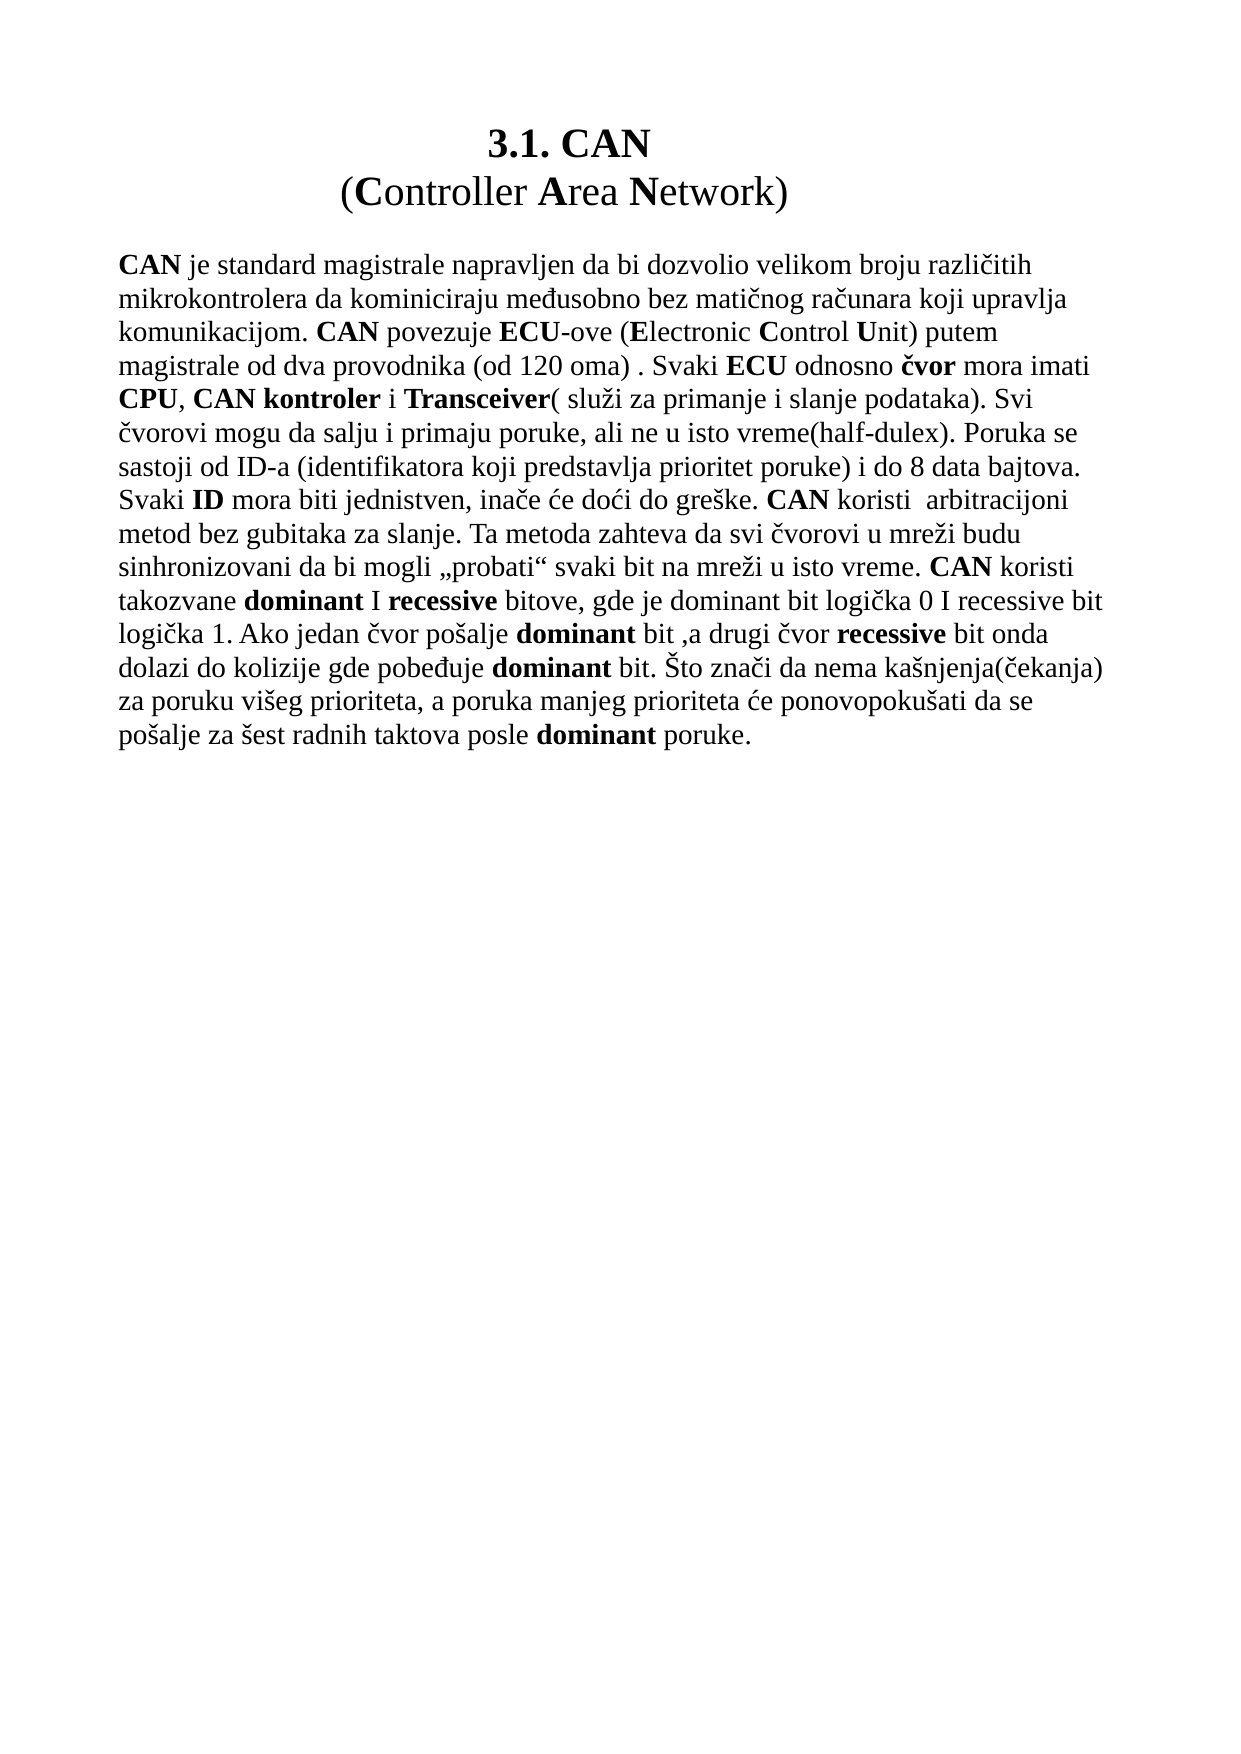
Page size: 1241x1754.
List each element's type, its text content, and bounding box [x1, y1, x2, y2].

text CAN je standard magistrale napravljen da bi dozvolio velikom broju različitih mikrokontrolera da kominiciraju međusobno bez matičnog računara koji upravlja komunikacijom. CAN povezuje ECU-ove (Electronic Control Unit) putem magistrale od dva provodnika (od 120 oma) . Svaki ECU odnosno čvor mora imati CPU, CAN kontroler i Transceiver( služi za primanje i slanje podataka). Svi čvorovi mogu da salju i primaju poruke, ali ne u isto vreme(half-dulex). Poruka se sastoji od ID-a (identifikatora koji predstavlja prioritet poruke) i do 8 data bajtova. Svaki ID mora biti jednistven, inače će doći do greške. CAN koristi arbitracijoni metod bez gubitaka za slanje. Ta metoda zahteva da svi čvorovi u mreži budu sinhronizovani da bi mogli „probati“ svaki bit na mreži u isto vreme. CAN koristi takozvane dominant I recessive bitove, gde je dominant bit logička 0 I recessive bit logička 1. Ako jedan čvor pošalje dominant bit ,a drugi čvor recessive bit onda dolazi do kolizije gde pobeđuje dominant bit. Što znači da nema kašnjenja(čekanja) za poruku višeg prioriteta, a poruka manjeg prioriteta će ponovopokušati da se pošalje za šest radnih taktova posle dominant poruke. [118, 247, 1122, 751]
text (Controller Area Network) [118, 166, 1122, 214]
text 3.1. CAN [118, 118, 1122, 166]
